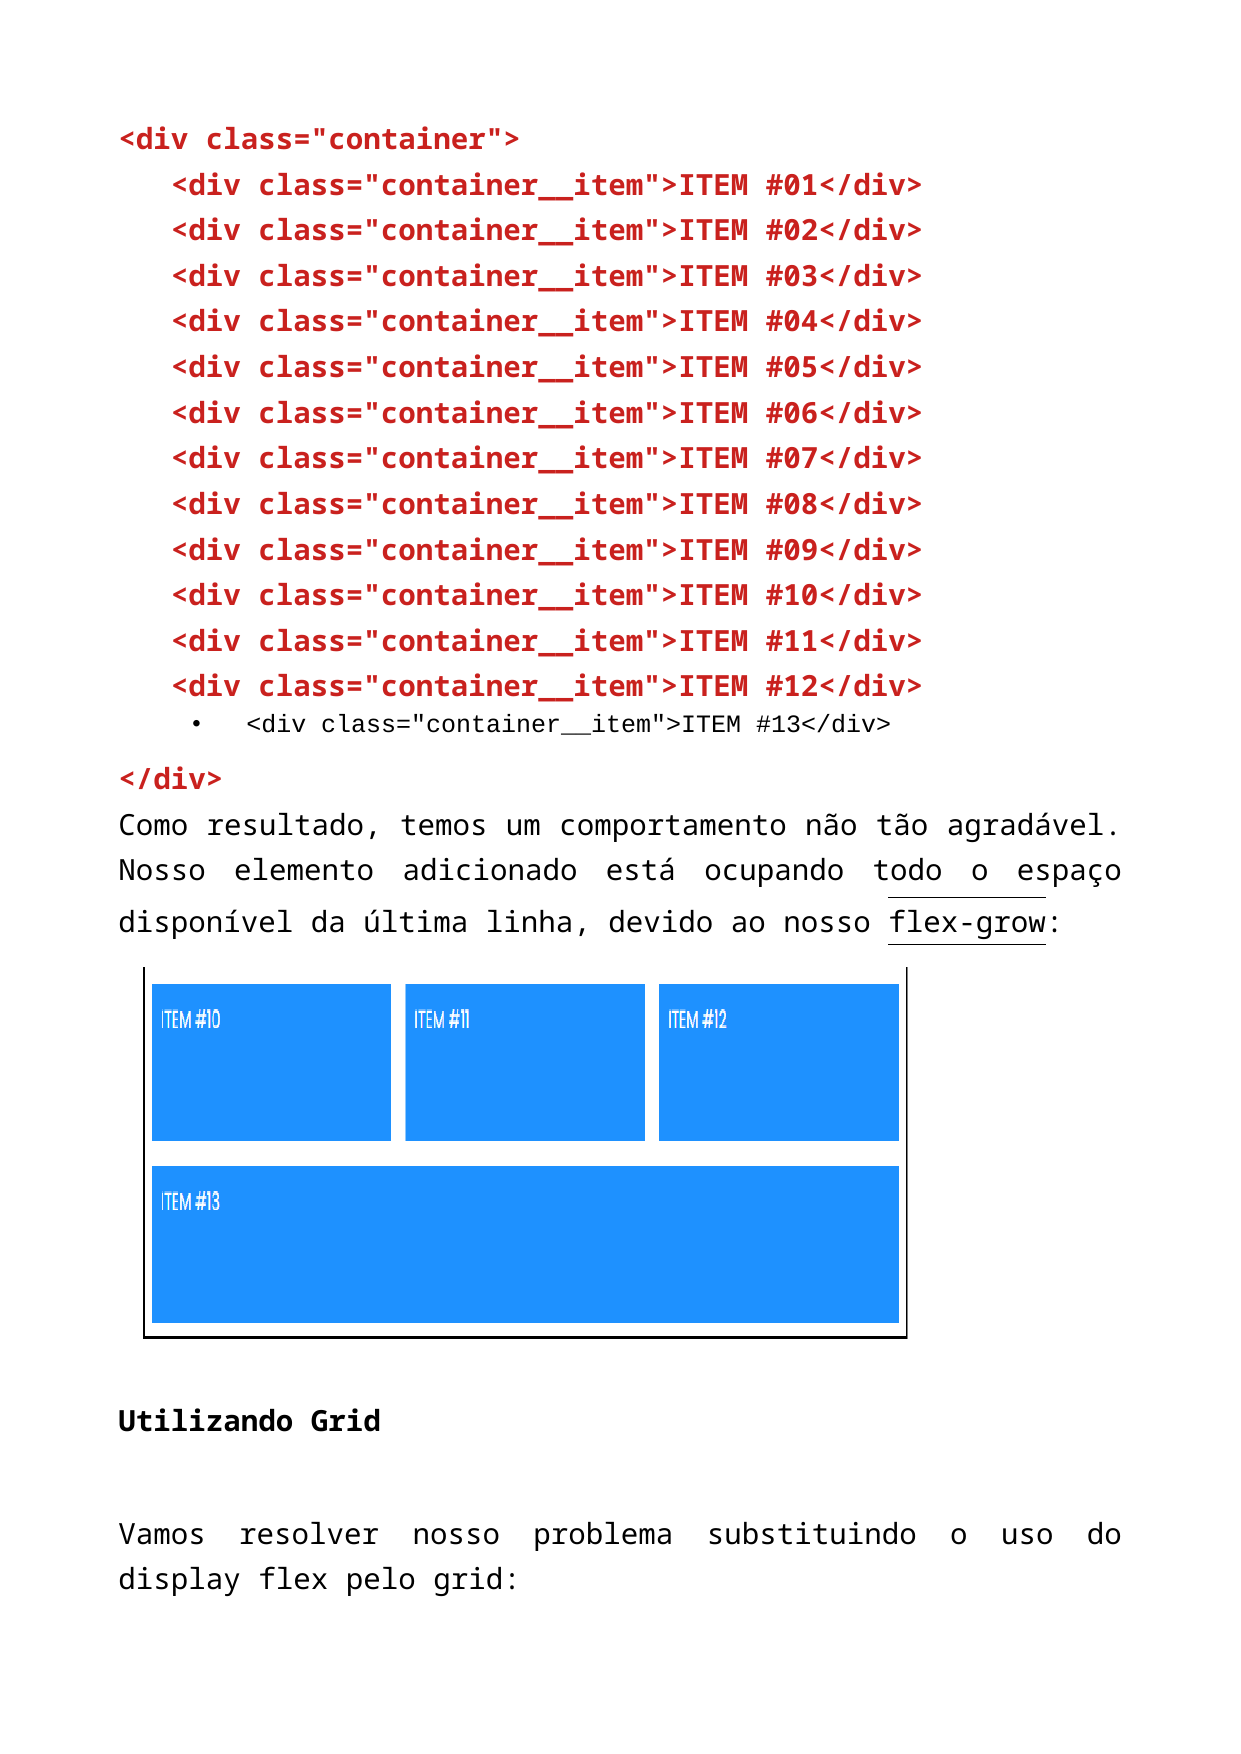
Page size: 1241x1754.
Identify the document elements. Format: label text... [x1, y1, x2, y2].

text <div class="container"> [118, 118, 1122, 158]
text <div class="container__item">ITEM #04</div> [118, 301, 1122, 340]
text <div class="container__item">ITEM #06</div> [118, 392, 1122, 432]
text <div class="container__item">ITEM #12</div> [118, 666, 1122, 705]
text <div class="container__item">ITEM #07</div> [118, 437, 1122, 477]
text <div class="container__item">ITEM #02</div> [118, 209, 1122, 249]
text Vamos resolver nosso problema substituindo o uso do display flex pelo grid: [118, 1513, 1122, 1598]
text <div class="container__item">ITEM #05</div> [118, 346, 1122, 386]
list <div class="container__item">ITEM #13</div> [118, 711, 1122, 739]
text <div class="container__item">ITEM #03</div> [118, 255, 1122, 295]
text </div> [118, 758, 1122, 798]
text <div class="container__item">ITEM #09</div> [118, 529, 1122, 568]
text Como resultado, temos um comportamento não tão agradável. Nosso elemento adicionado está ocupando todo o espaço disponível da última linha, devido ao nosso flex-grow: [118, 804, 1122, 945]
picture [118, 967, 922, 1366]
text <div class="container__item">ITEM #10</div> [118, 574, 1122, 614]
text <div class="container__item">ITEM #01</div> [118, 164, 1122, 203]
text <div class="container__item">ITEM #11</div> [118, 620, 1122, 660]
subtitle Utilizando Grid [118, 1401, 1122, 1440]
text <div class="container__item">ITEM #08</div> [118, 483, 1122, 523]
